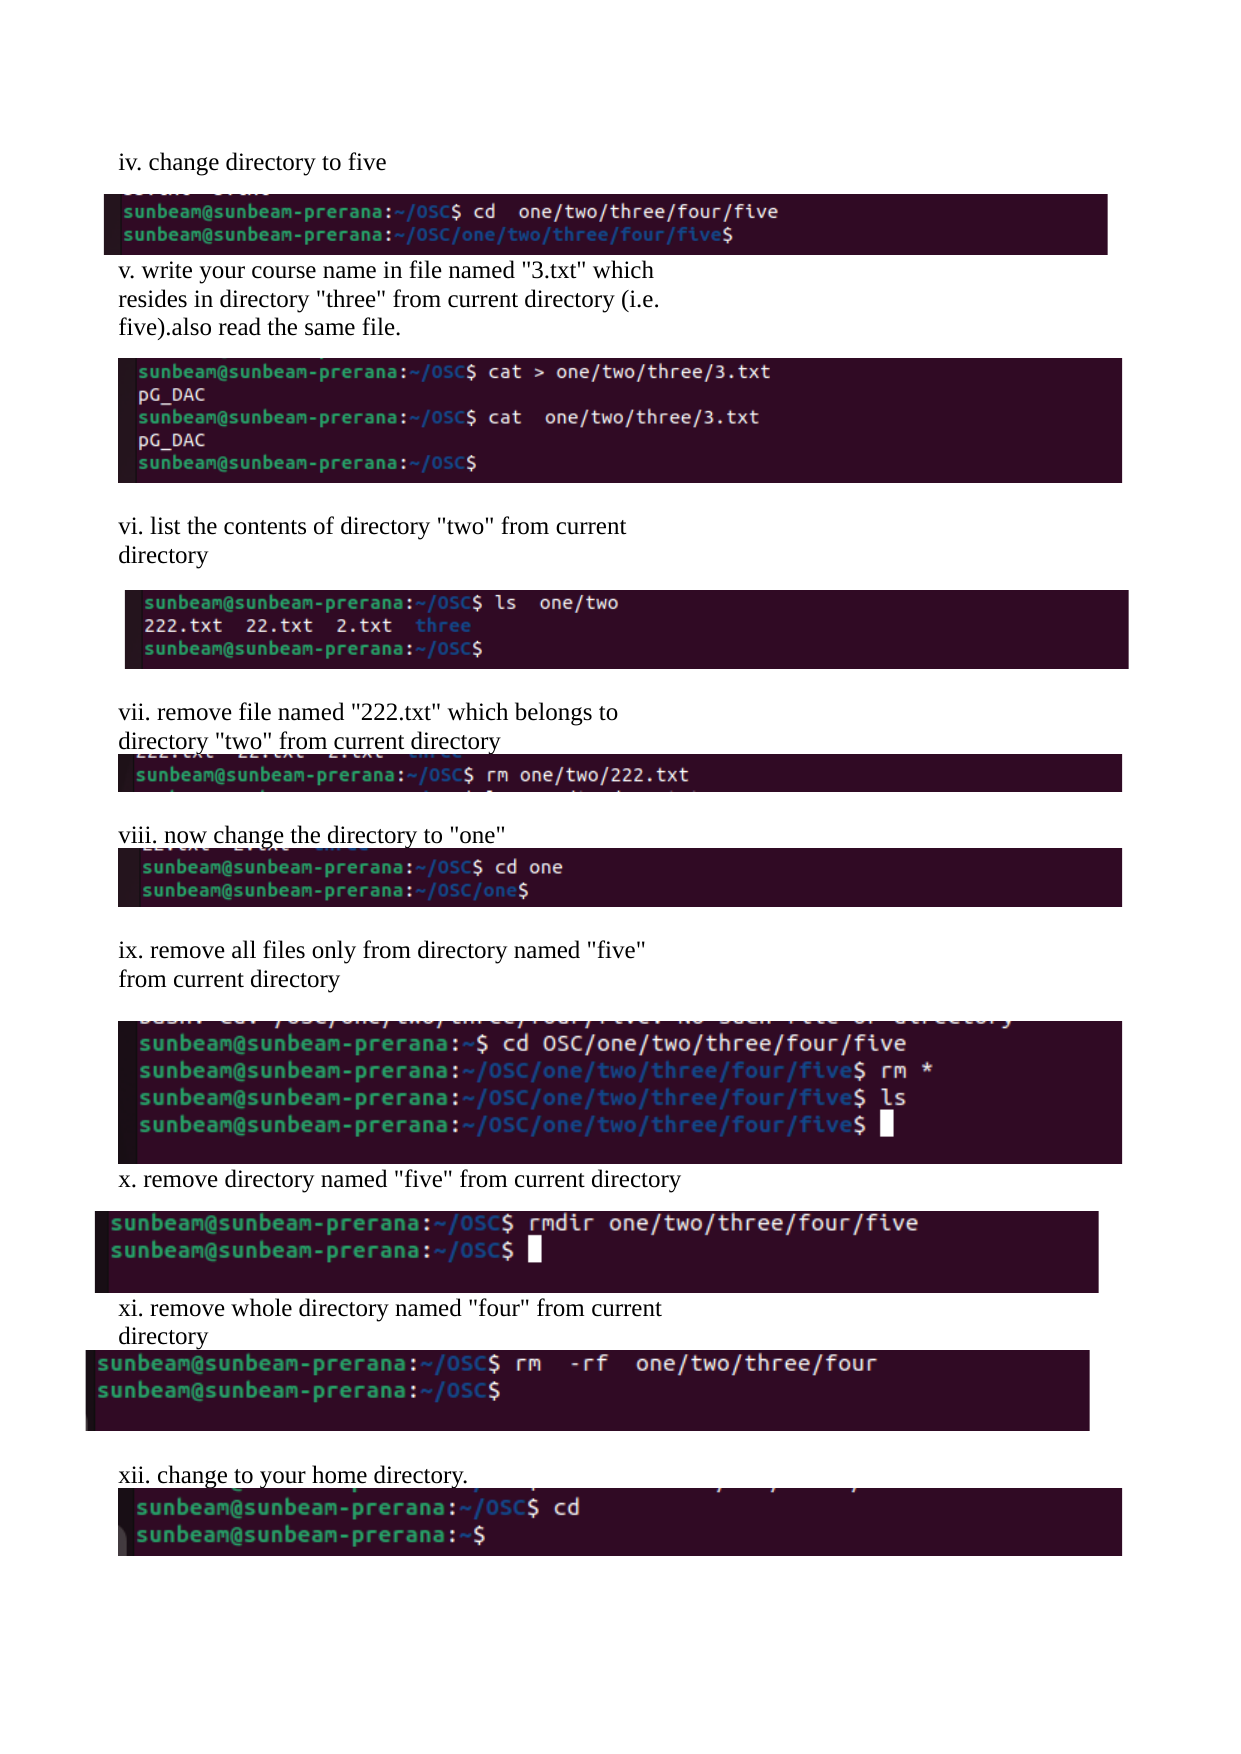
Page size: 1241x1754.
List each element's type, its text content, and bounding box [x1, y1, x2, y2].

picture [118, 358, 1123, 483]
text five).also read the same file. [118, 312, 1122, 341]
text xi. remove whole directory named "four" from current [118, 1193, 1122, 1321]
text vi. list the contents of directory "two" from current [118, 511, 1122, 540]
text resides in directory "three" from current directory (i.e. [118, 284, 1122, 312]
picture [94, 1211, 1099, 1293]
text from current directory [118, 964, 1122, 993]
text iv. change directory to five v. write your course name in file named "3.txt" which [118, 118, 1122, 284]
text viii. now change the directory to "one" [118, 820, 1122, 848]
text xii. change to your home directory. [118, 1460, 1122, 1488]
text directory [118, 540, 1122, 569]
picture [118, 1488, 1123, 1556]
picture [118, 754, 1123, 792]
text vii. remove file named "222.txt" which belongs to [118, 697, 1122, 726]
picture [124, 590, 1129, 669]
picture [118, 1021, 1123, 1164]
picture [103, 194, 1108, 255]
text directory "two" from current directory [118, 726, 1122, 754]
text x. remove directory named "five" from current directory [118, 1164, 1122, 1193]
picture [118, 848, 1123, 907]
text ix. remove all files only from directory named "five" [118, 936, 1122, 964]
picture [85, 1350, 1090, 1431]
text directory [118, 1321, 1122, 1350]
